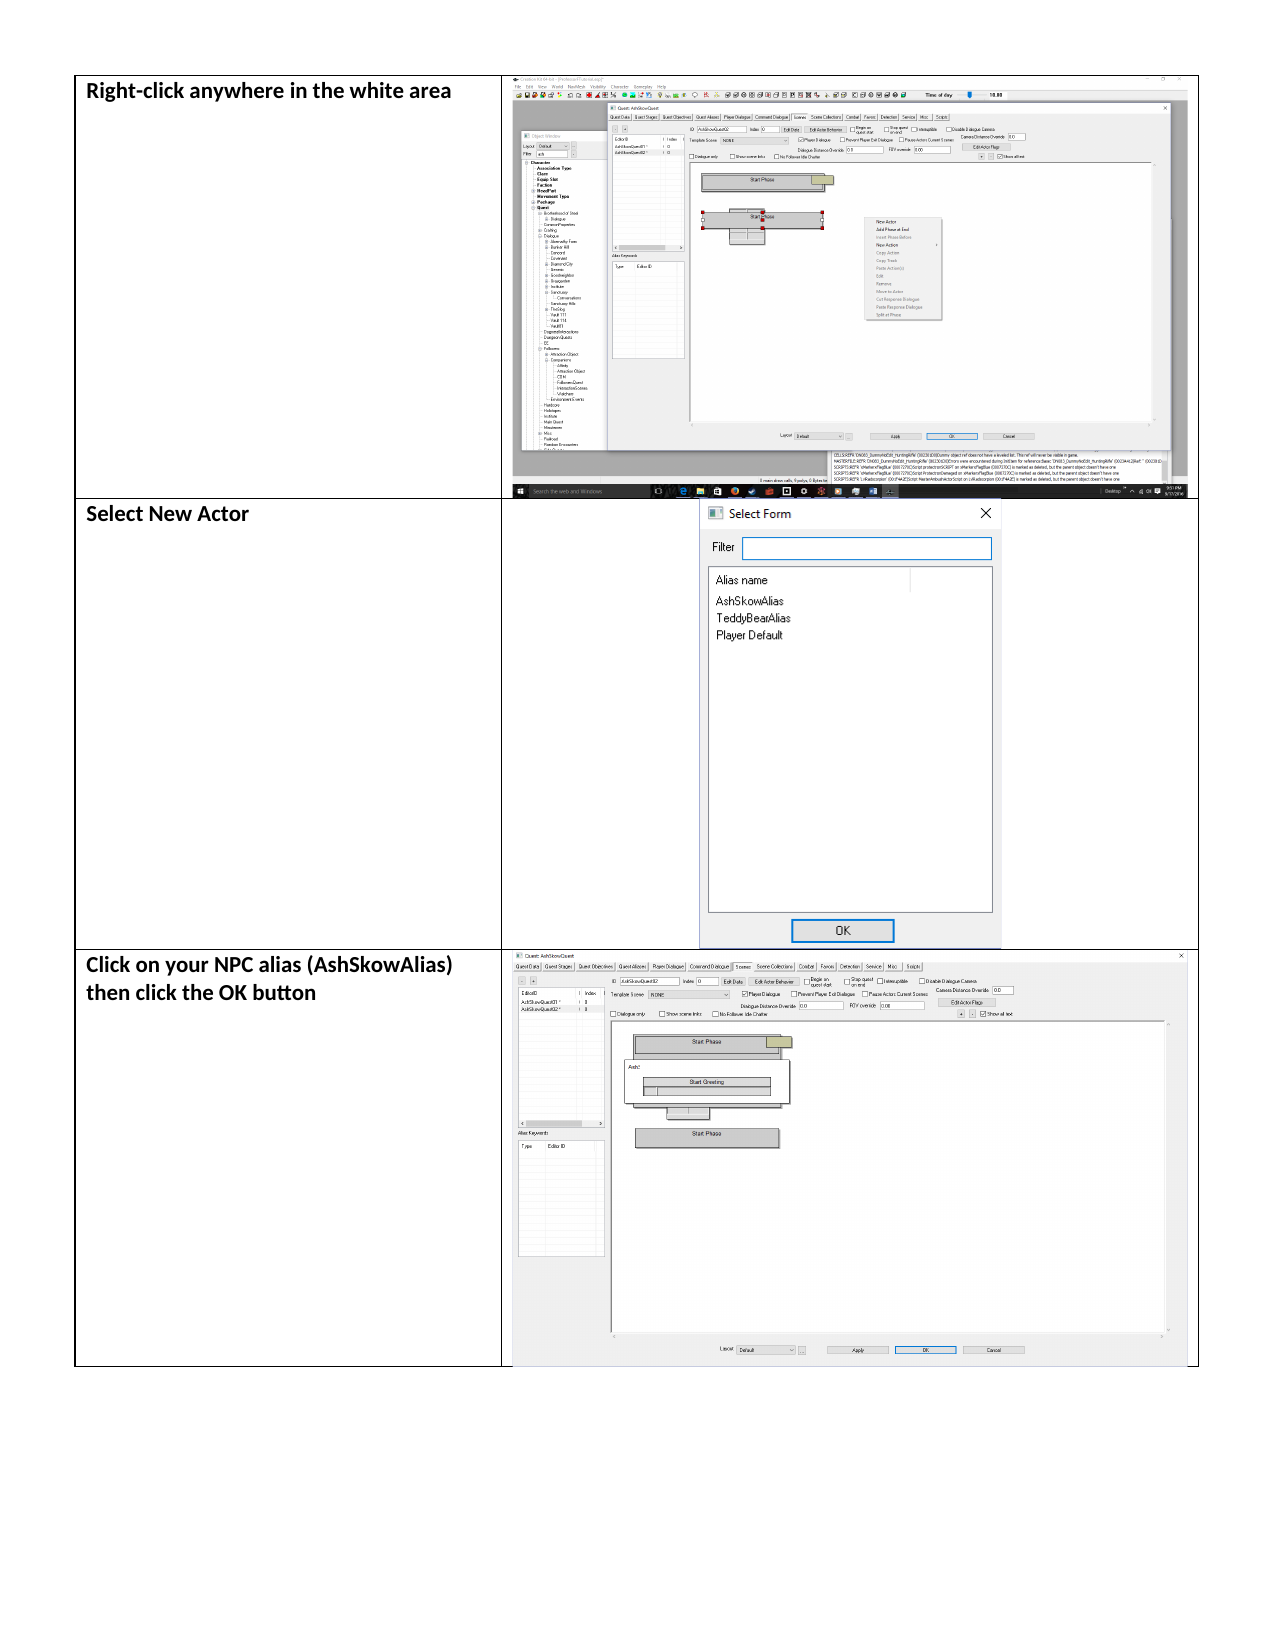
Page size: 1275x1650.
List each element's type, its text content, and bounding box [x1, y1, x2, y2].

table_cell [502, 499, 699, 949]
table_cell [502, 950, 512, 1366]
table_cell Click on your NPC alias (AshSkowAlias) then click the OK button [76, 950, 501, 1366]
table_cell [1188, 950, 1198, 1366]
table_cell [1002, 499, 1198, 949]
table_cell Right-click anywhere in the white area [76, 76, 501, 498]
table_cell [1188, 76, 1198, 498]
table_cell [502, 76, 512, 498]
table_cell Select New Actor [76, 499, 501, 949]
